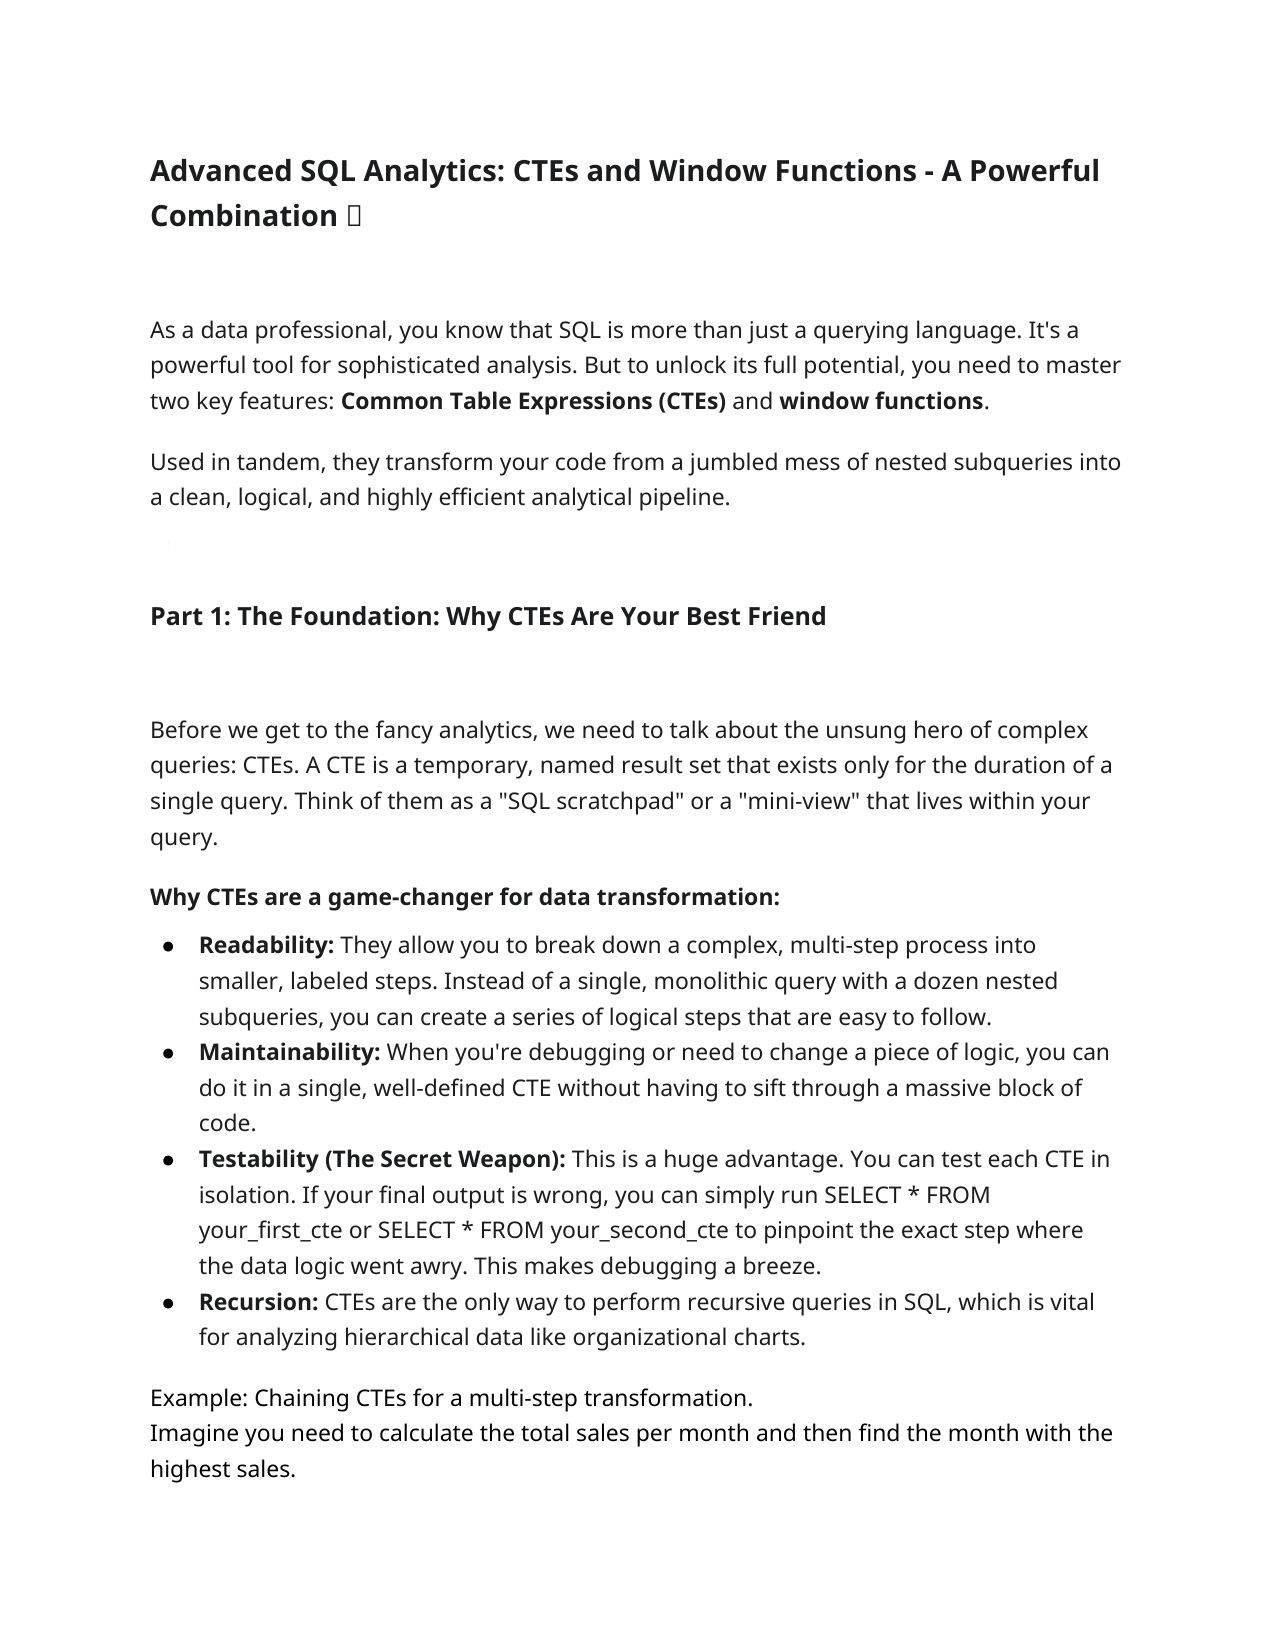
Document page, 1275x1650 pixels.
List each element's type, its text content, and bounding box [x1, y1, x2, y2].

text Used in tandem, they transform your code from a jumbled mess of nested subqueries into a clean, logical, and highly efficient analytical pipeline. [150, 445, 1125, 512]
text Why CTEs are a game-changer for data transformation: [150, 881, 1125, 912]
list Recursion: CTEs are the only way to perform recursive queries in SQL, which is vital for analyzing hierarchical data like organizational charts. [161, 1285, 1125, 1352]
text Example: Chaining CTEs for a multi-step transformation. [150, 1382, 1125, 1413]
text Imagine you need to calculate the total sales per month and then find the month with the highest sales. [150, 1417, 1125, 1484]
text Before we get to the fancy analytics, we need to talk about the unsung hero of complex queries: CTEs. A CTE is a temporary, named result set that exists only for the duration of a single query. Think of them as a "SQL scratchpad" or a "mini-view" that lives within your query. [150, 713, 1125, 852]
subtitle Part 1: The Foundation: Why CTEs Are Your Best Friend [150, 598, 1125, 633]
subtitle Advanced SQL Analytics: CTEs and Window Functions - A Powerful Combination 🚀 [150, 150, 1125, 235]
text As a data professional, you know that SQL is more than just a querying language. It's a powerful tool for sophisticated analysis. But to unlock its full potential, you need to master two key features: Common Table Expressions (CTEs) and window functions. [150, 313, 1125, 416]
list Testability (The Secret Weapon): This is a huge advantage. You can test each CTE in isolation. If your final output is wrong, you can simply run SELECT * FROM your_first_cte or SELECT * FROM your_second_cte to pinpoint the exact step where the data logic went awry. This makes debugging a breeze. [161, 1143, 1125, 1281]
list Maintainability: When you're debugging or need to change a piece of logic, you can do it in a single, well-defined CTE without having to sift through a massive block of code. [161, 1036, 1125, 1138]
list Readability: They allow you to break down a complex, multi-step process into smaller, labeled steps. Instead of a single, monolithic query with a dozen nested subqueries, you can create a series of logical steps that are easy to follow. [161, 929, 1125, 1032]
